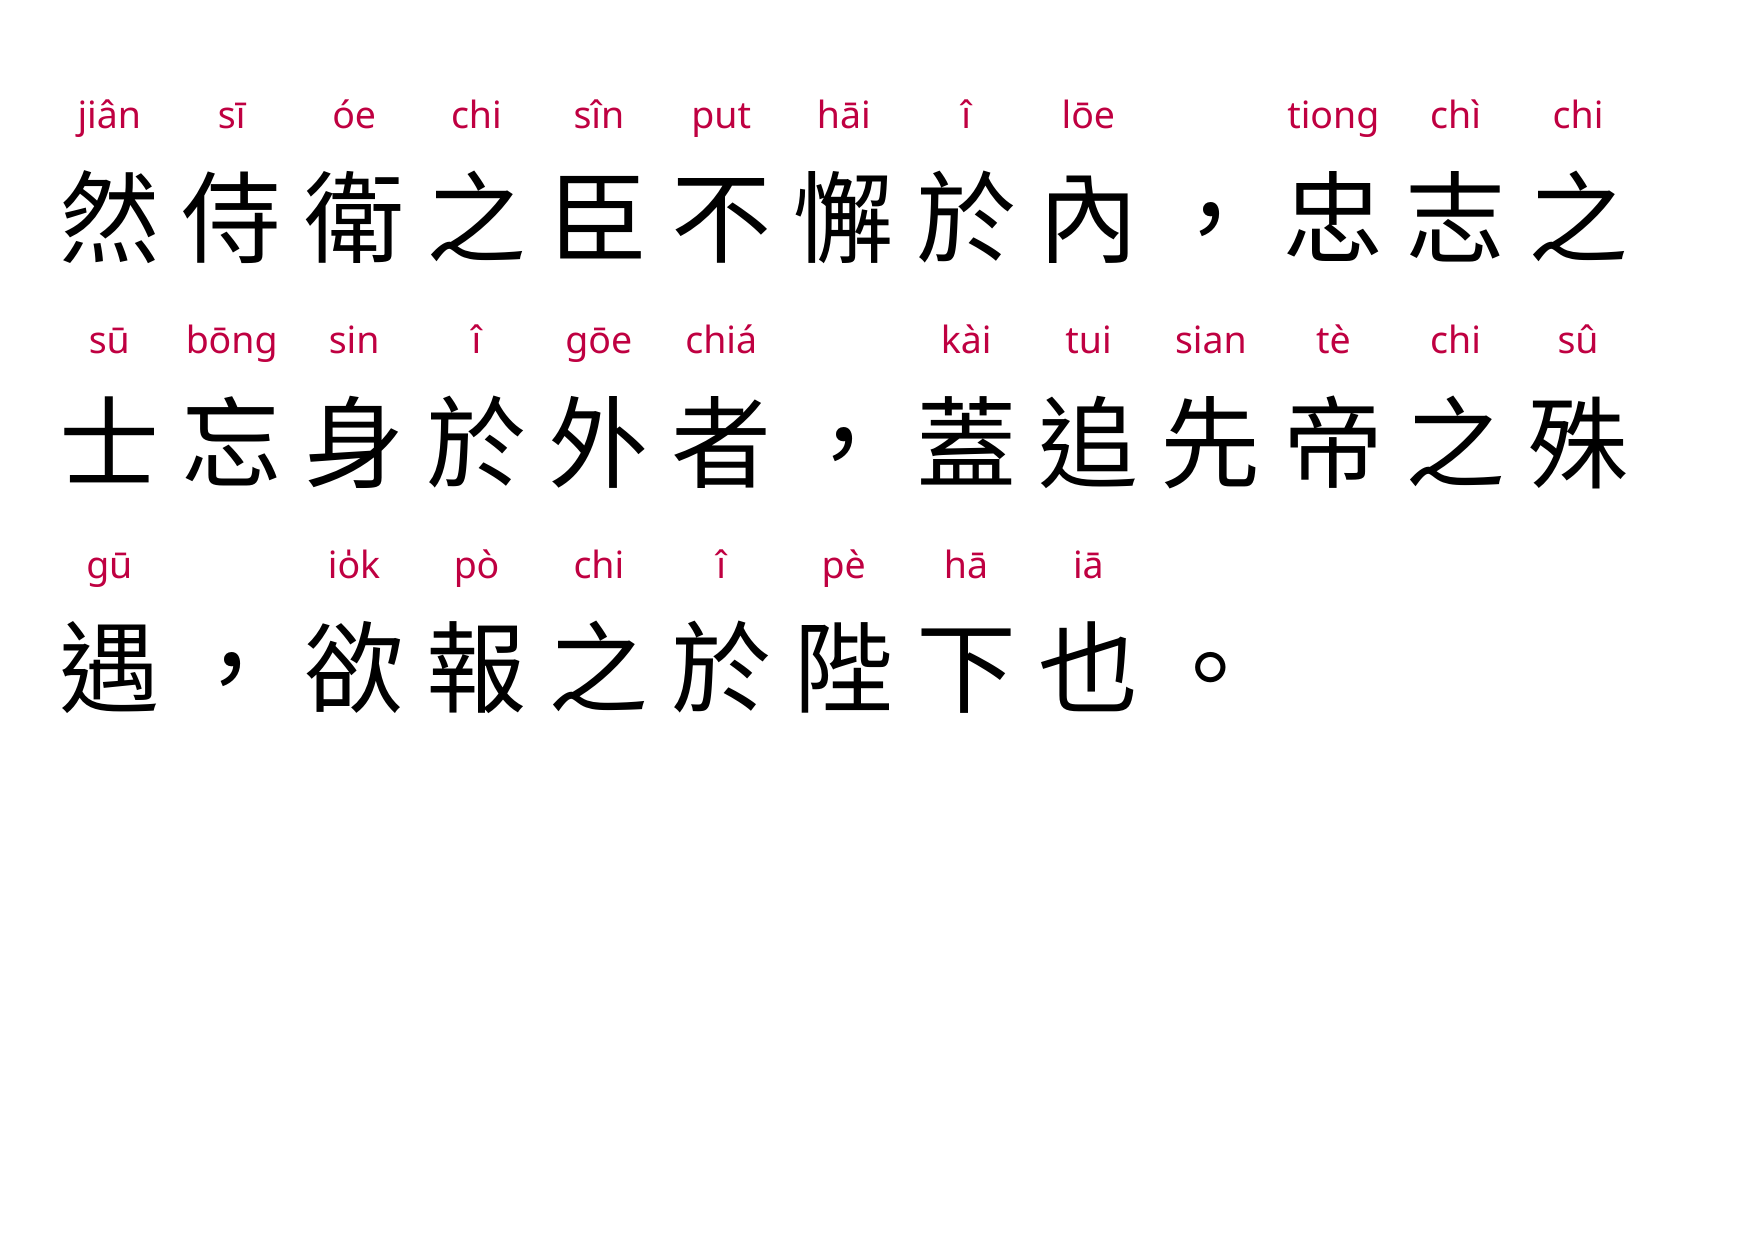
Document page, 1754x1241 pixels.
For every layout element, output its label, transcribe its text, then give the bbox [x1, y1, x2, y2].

text 然jiân 侍sī 衛óe 之chi 臣sîn 不put 懈hāi 於î 內lōe ， 忠tiong 志chì 之chi 士sū 忘bōng 身sin 於î 外gōe 者chiá ， 蓋kài 追tui 先sian 帝tè 之chi 殊sû 遇gū ， 欲io̍k 報pò 之chi 於î 陛pè 下hā 也iā 。 [59, 88, 1695, 734]
